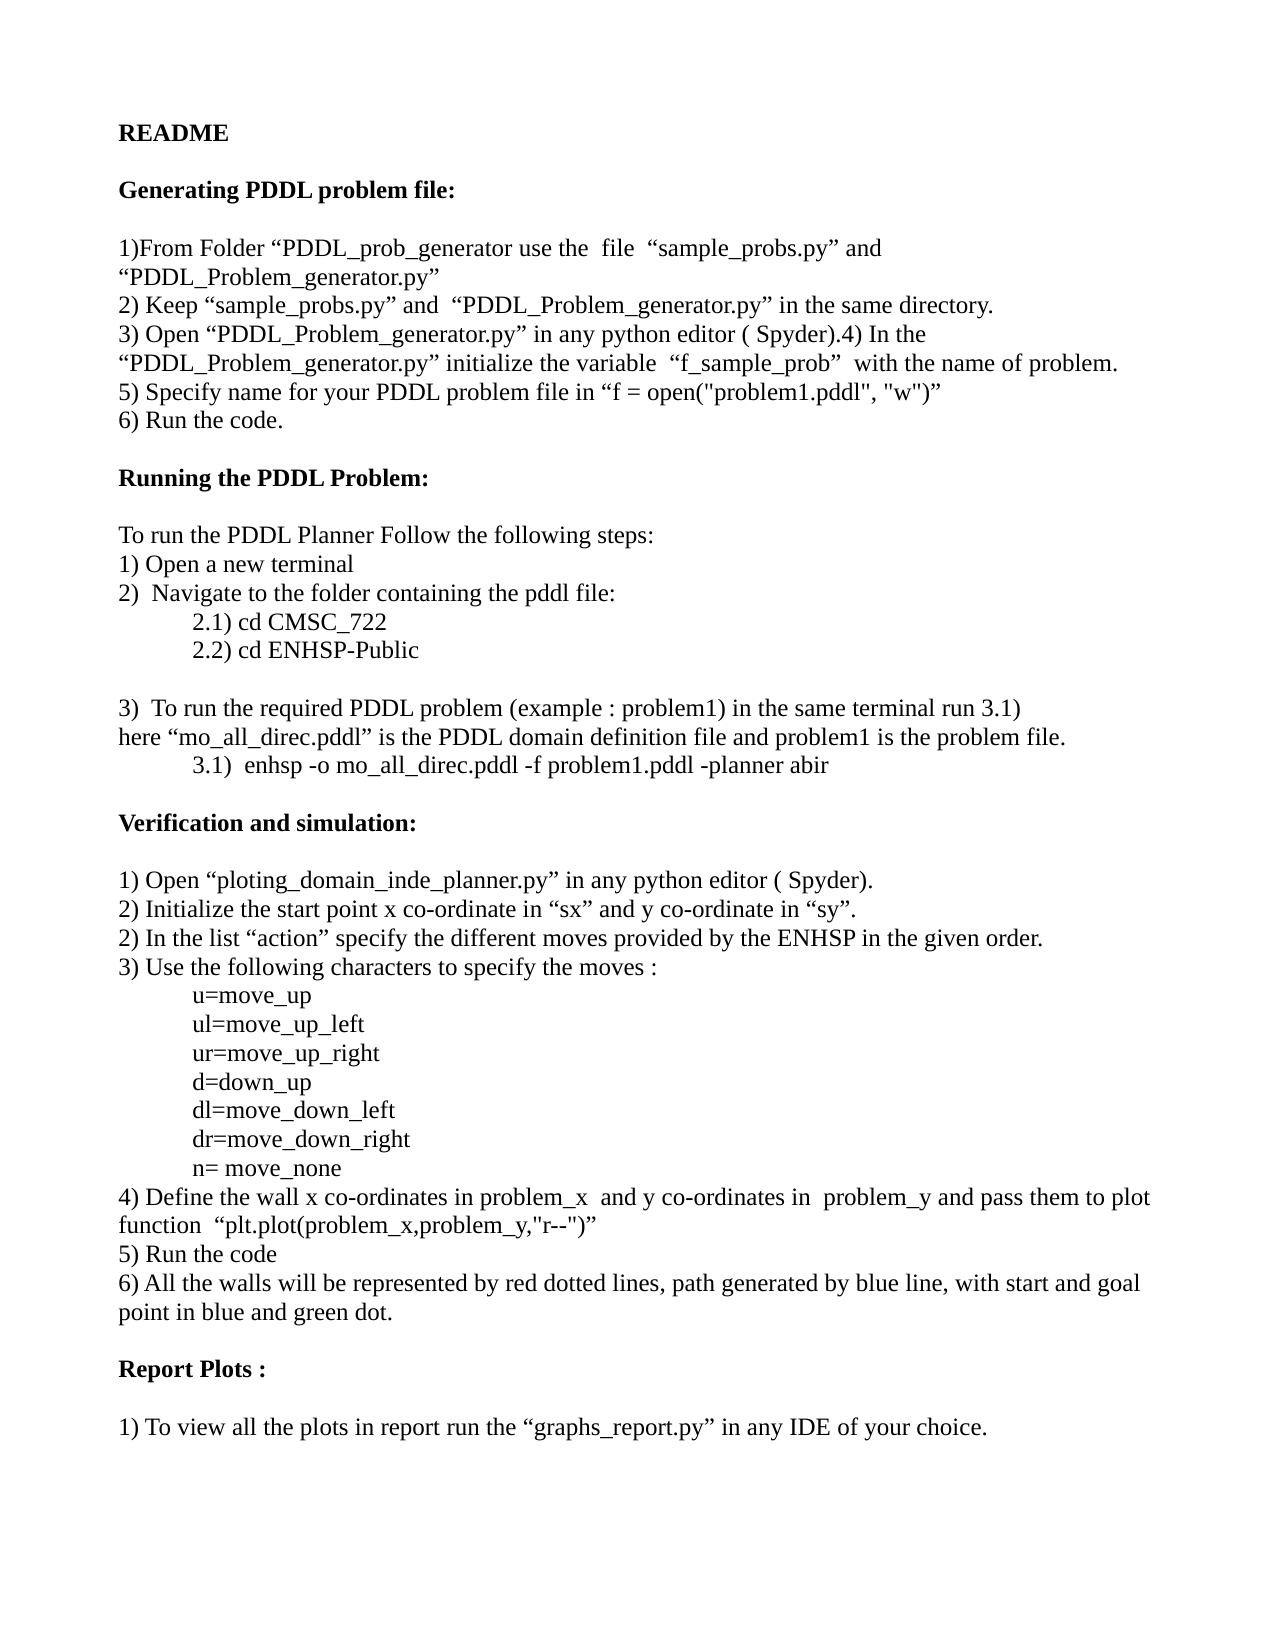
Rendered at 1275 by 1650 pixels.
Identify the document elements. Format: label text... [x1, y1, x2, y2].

text 3.1) enhsp -o mo_all_direc.pddl -f problem1.pddl -planner abir [118, 751, 1157, 779]
text To run the PDDL Planner Follow the following steps: [118, 521, 1157, 549]
text 1) Open “ploting_domain_inde_planner.py” in any python editor ( Spyder). [118, 866, 1157, 894]
text 2) Navigate to the folder containing the pddl file: [118, 578, 1157, 607]
text Running the PDDL Problem: [118, 463, 1157, 492]
text 2) Keep “sample_probs.py” and “PDDL_Problem_generator.py” in the same directory. [118, 291, 1157, 319]
text 4) Define the wall x co-ordinates in problem_x and y co-ordinates in problem_y and pass them to plot function “plt.plot(problem_x,problem_y,"r--")” [118, 1182, 1157, 1239]
text Generating PDDL problem file: [118, 176, 1157, 204]
text n= move_none [118, 1153, 1157, 1182]
text Verification and simulation: [118, 808, 1157, 837]
text 2.2) cd ENHSP-Public [118, 636, 1157, 664]
text ur=move_up_right [118, 1038, 1157, 1067]
text 3) To run the required PDDL problem (example : problem1) in the same terminal run 3.1) [118, 693, 1157, 722]
text 3) Use the following characters to specify the moves : [118, 952, 1157, 981]
text here “mo_all_direc.pddl” is the PDDL domain definition file and problem1 is the problem file. [118, 722, 1157, 751]
text dl=move_down_left [118, 1096, 1157, 1124]
text 2) Initialize the start point x co-ordinate in “sx” and y co-ordinate in “sy”. [118, 894, 1157, 923]
text dr=move_down_right [118, 1124, 1157, 1153]
text 2.1) cd CMSC_722 [118, 607, 1157, 636]
text 1) Open a new terminal [118, 549, 1157, 578]
text 5) Specify name for your PDDL problem file in “f = open("problem1.pddl", "w")” [118, 377, 1157, 406]
text 5) Run the code [118, 1239, 1157, 1268]
text 1) To view all the plots in report run the “graphs_report.py” in any IDE of your choice. [118, 1412, 1157, 1441]
text ul=move_up_left [118, 1009, 1157, 1038]
text 2) In the list “action” specify the different moves provided by the ENHSP in the given order. [118, 923, 1157, 952]
text 1)From Folder “PDDL_prob_generator use the file “sample_probs.py” and “PDDL_Problem_generator.py” [118, 233, 1157, 291]
text Report Plots : [118, 1354, 1157, 1383]
text d=down_up [118, 1067, 1157, 1096]
text 3) Open “PDDL_Problem_generator.py” in any python editor ( Spyder).4) In the “PDDL_Problem_generator.py” initialize the variable “f_sample_prob” with the name of problem. [118, 319, 1157, 377]
text 6) Run the code. [118, 406, 1157, 434]
text u=move_up [118, 981, 1157, 1009]
text README [118, 118, 1157, 147]
text 6) All the walls will be represented by red dotted lines, path generated by blue line, with start and goal point in blue and green dot. [118, 1268, 1157, 1326]
